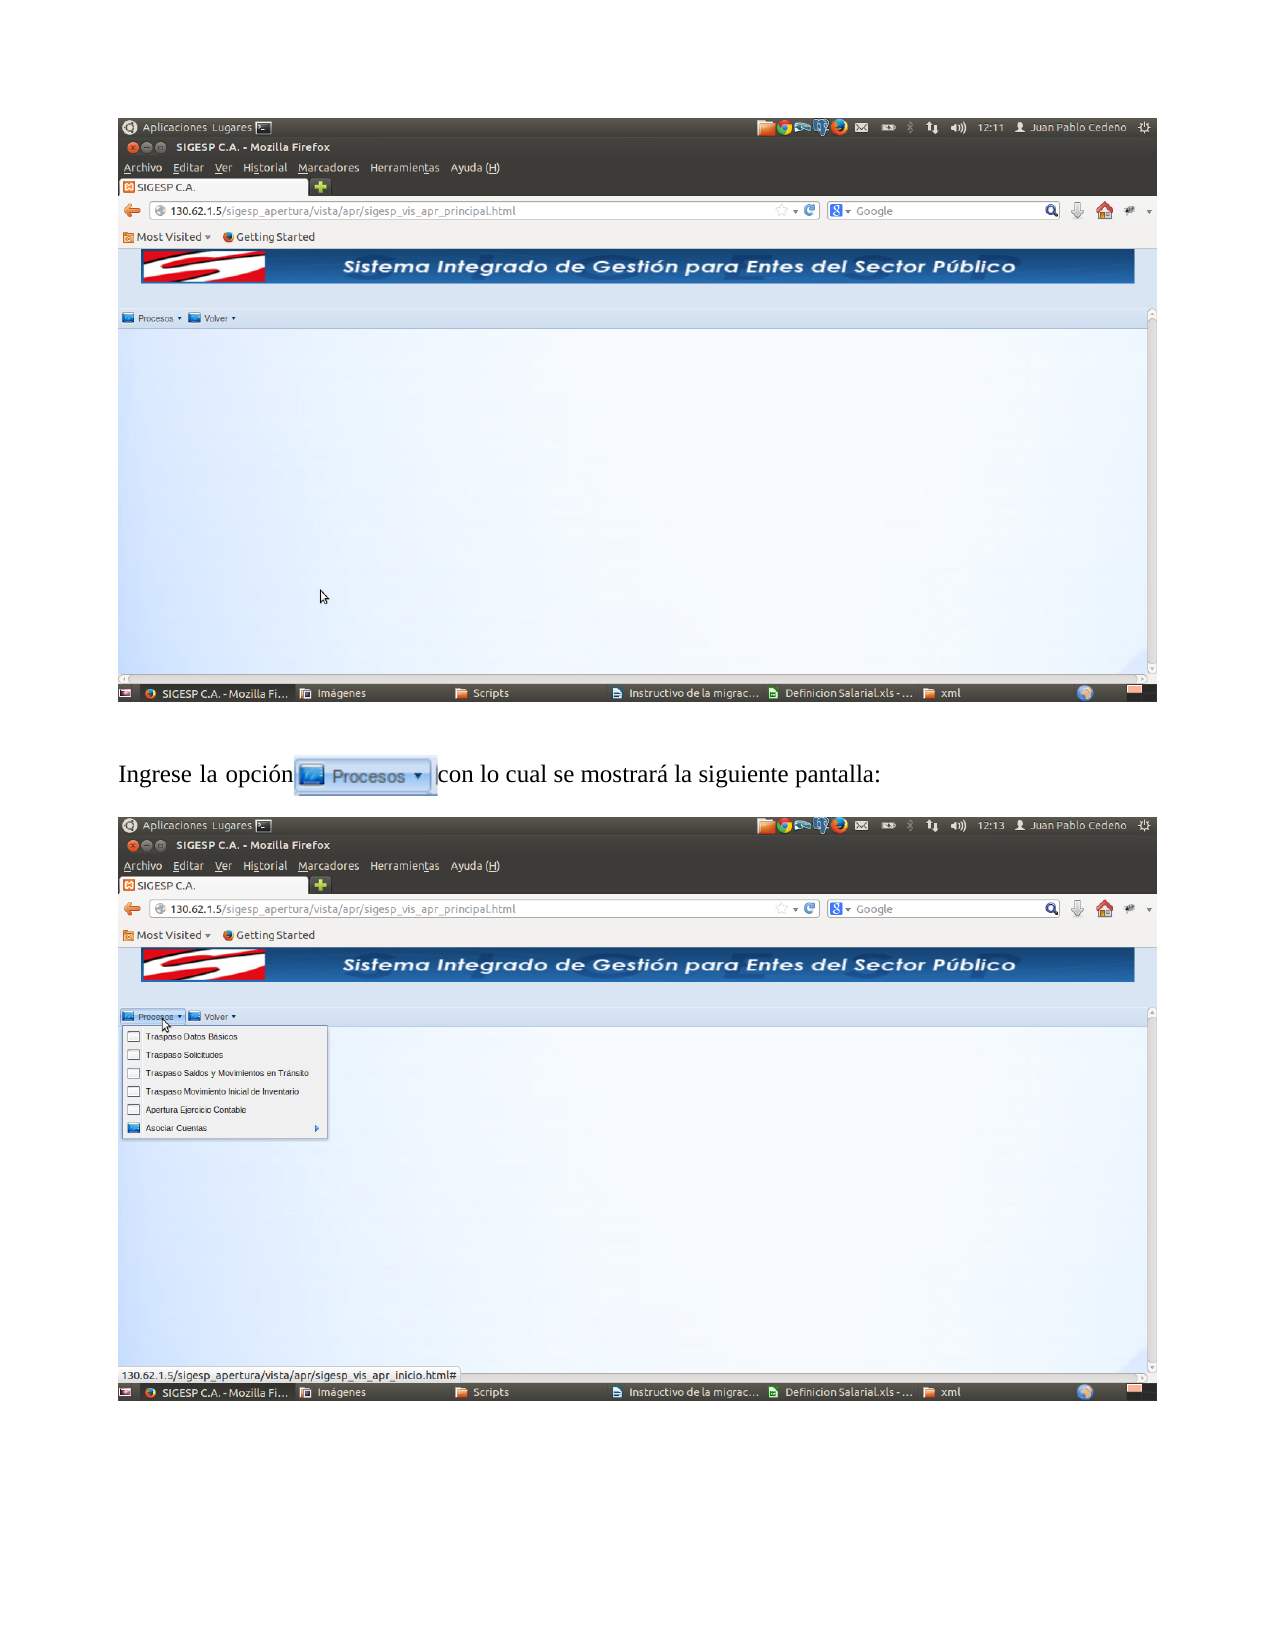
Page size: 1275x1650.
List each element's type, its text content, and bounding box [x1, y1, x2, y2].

picture [293, 755, 438, 796]
picture [118, 817, 1157, 1401]
text Ingrese la opción [118, 759, 293, 788]
picture [118, 118, 1157, 702]
text con lo cual se mostrará la siguiente pantalla: [438, 759, 1157, 788]
